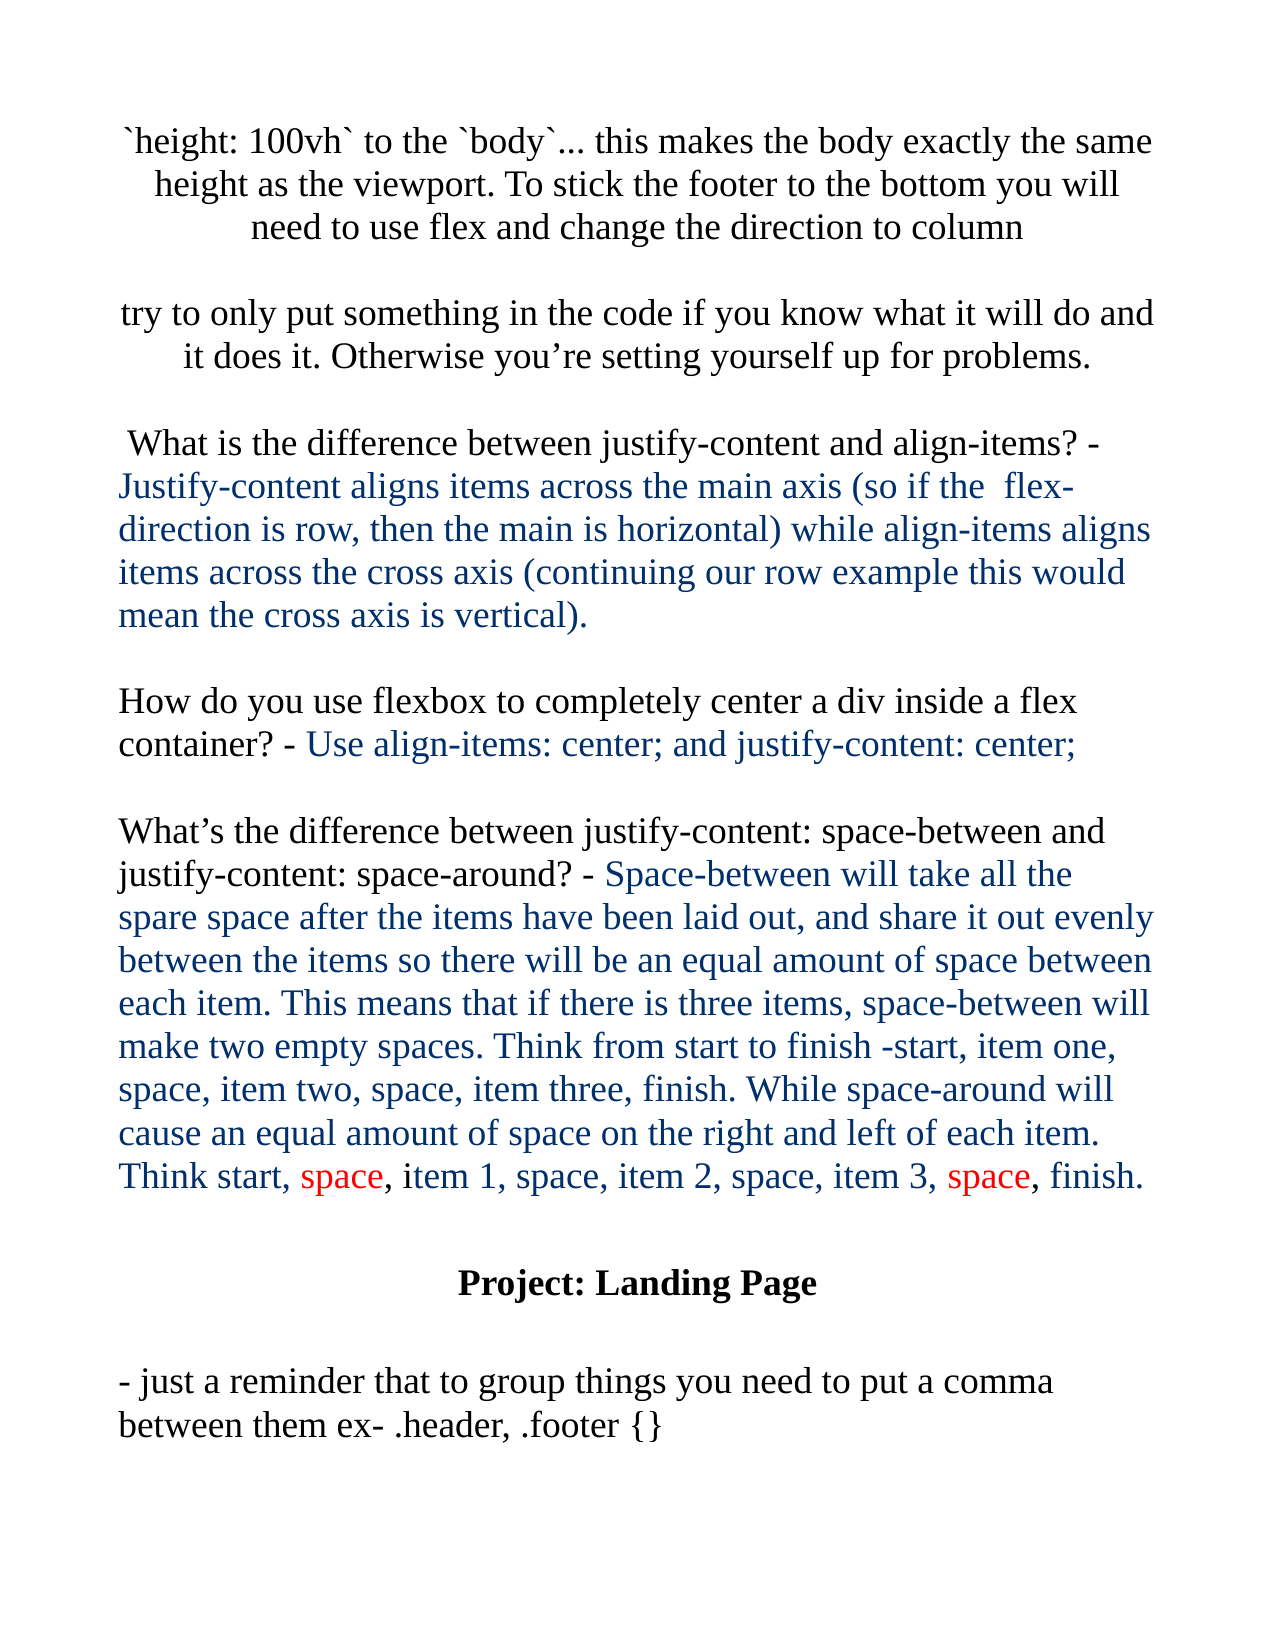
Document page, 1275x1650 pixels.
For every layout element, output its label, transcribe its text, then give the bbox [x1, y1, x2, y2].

text `height: 100vh` to the `body`... this makes the body exactly the same height as the viewport. To stick the footer to the bottom you will need to use flex and change the direction to column [118, 118, 1157, 247]
text - just a reminder that to group things you need to put a comma between them ex- .header, .footer {} [118, 1359, 1157, 1445]
text try to only put something in the code if you know what it will do and it does it. Otherwise you’re setting yourself up for problems. [118, 291, 1157, 377]
text How do you use flexbox to completely center a div inside a flex container? - Use align-items: center; and justify-content: center; [118, 679, 1157, 765]
subtitle Project: Landing Page [118, 1260, 1157, 1303]
text What is the difference between justify-content and align-items? - Justify-content aligns items across the main axis (so if the flex-direction is row, then the main is horizontal) while align-items aligns items across the cross axis (continuing our row example this would mean the cross axis is vertical). [118, 420, 1157, 636]
text What’s the difference between justify-content: space-between and justify-content: space-around? - Space-between will take all the spare space after the items have been laid out, and share it out evenly between the items so there will be an equal amount of space between each item. This means that if there is three items, space-between will make two empty spaces. Think from start to finish -start, item one, space, item two, space, item three, finish. While space-around will cause an equal amount of space on the right and left of each item. Think start, space, item 1, space, item 2, space, item 3, space, finish. [118, 808, 1157, 1196]
